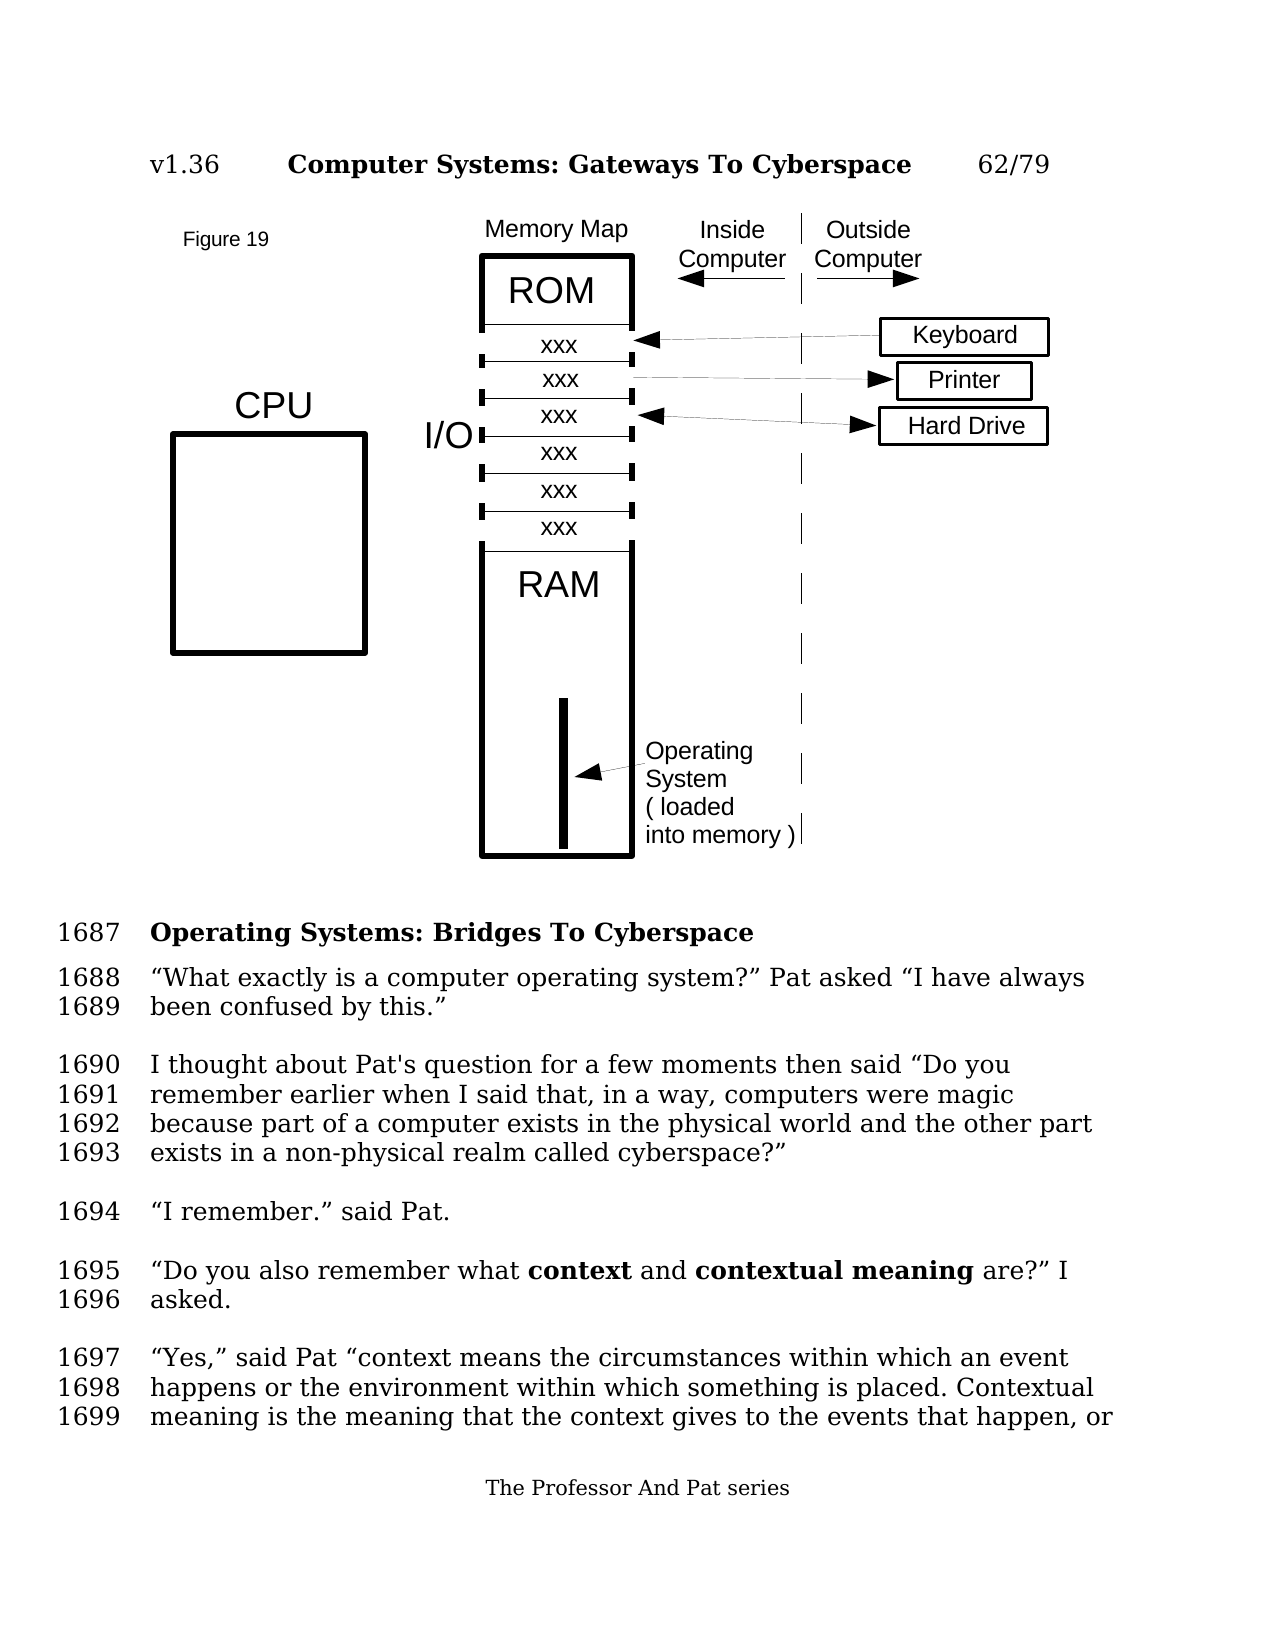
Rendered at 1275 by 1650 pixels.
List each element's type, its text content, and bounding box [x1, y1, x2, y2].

text “Do you also remember what context and contextual meaning are?” I asked. [150, 1256, 1125, 1314]
text “What exactly is a computer operating system?” Pat asked “I have always been confused by this.” [150, 963, 1125, 1021]
text I thought about Pat's question for a few moments then said “Do you remember earlier when I said that, in a way, computers were magic because part of a computer exists in the physical world and the other part exists in a non-physical realm called cyberspace?” [150, 1051, 1125, 1168]
text “I remember.” said Pat. [150, 1197, 1125, 1226]
text “Yes,” said Pat “context means the circumstances within which an event happens or the environment within which something is placed. Contextual meaning is the meaning that the context gives to the events that happen, or [150, 1344, 1125, 1431]
subtitle Operating Systems: Bridges To Cyberspace [150, 918, 1125, 948]
